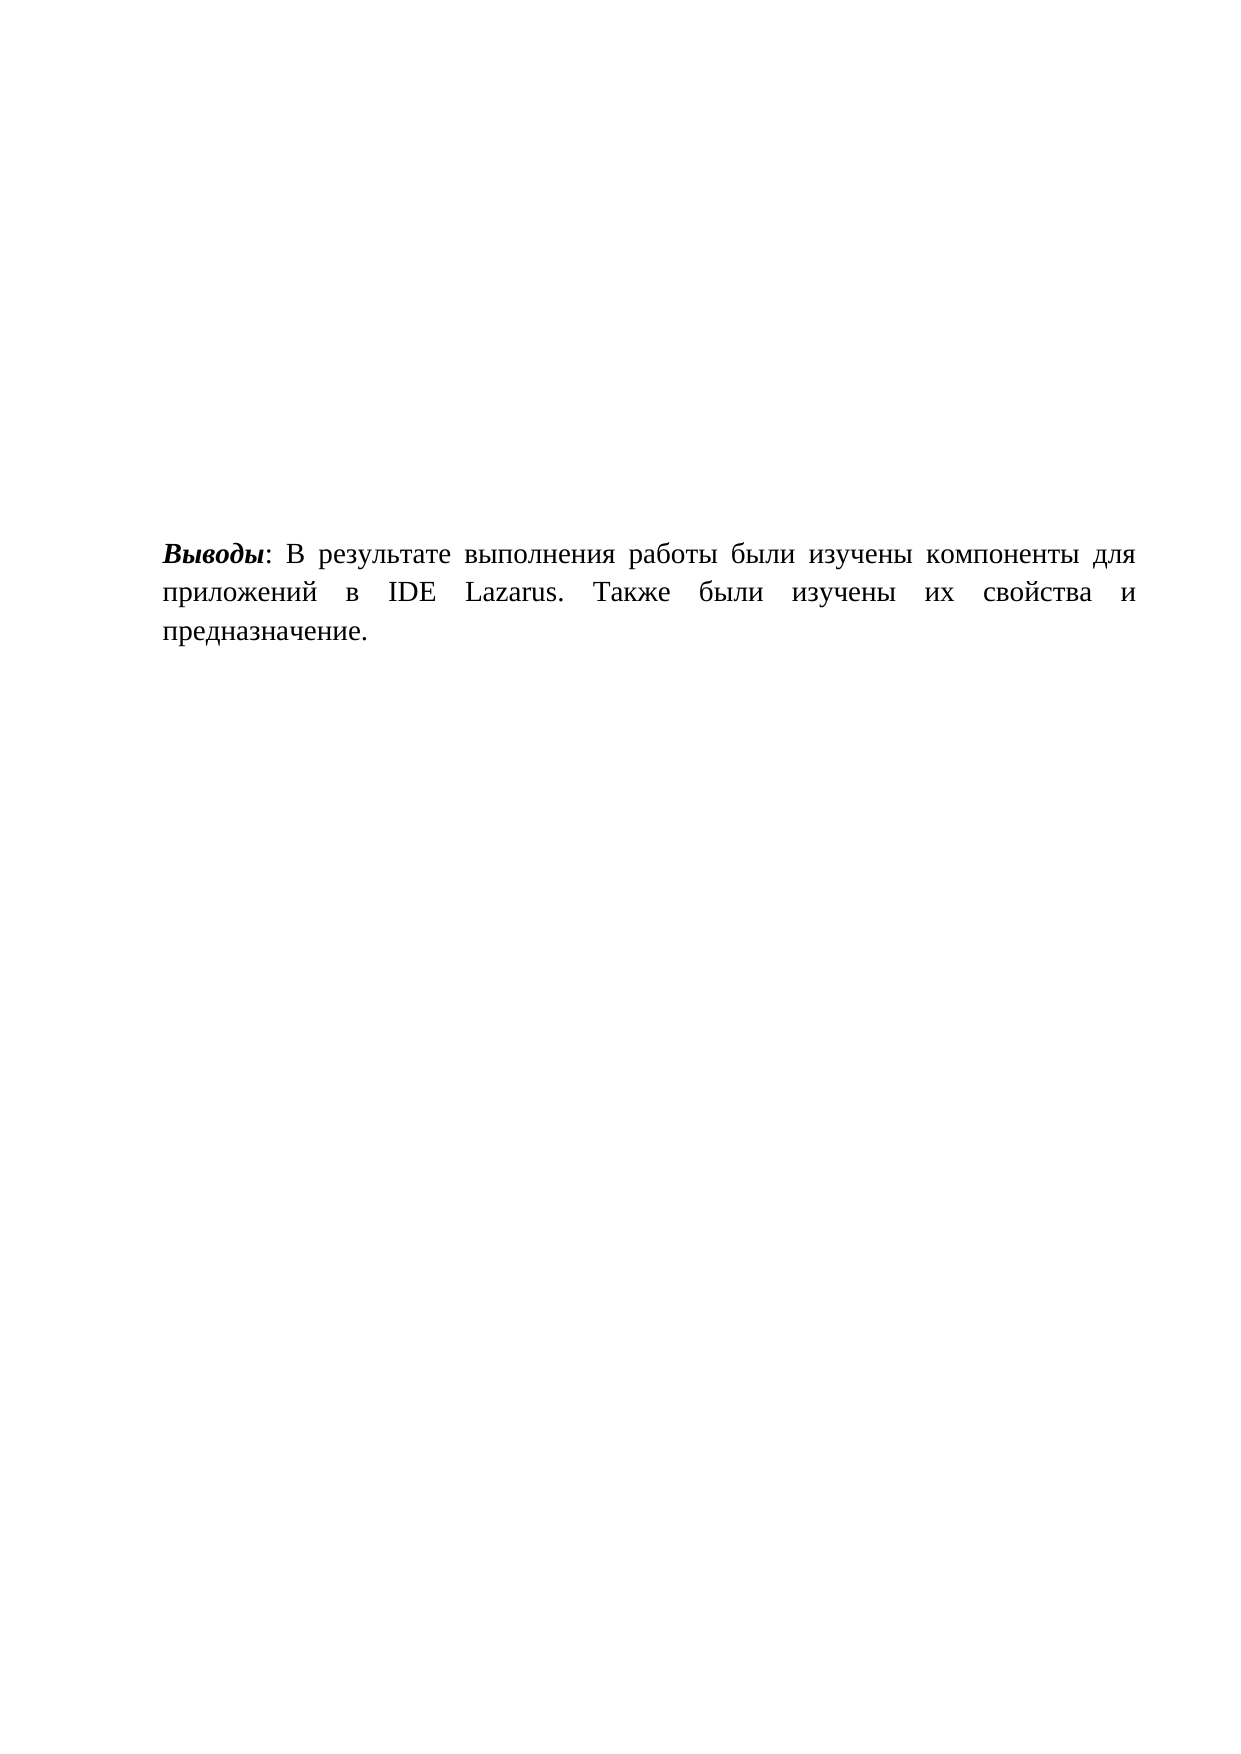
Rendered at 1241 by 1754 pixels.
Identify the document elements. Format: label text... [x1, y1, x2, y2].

list Выводы: В результате выполнения работы были изучены компоненты для приложений в IDE Lazarus. Также были изучены их свойства и предназначение. [162, 536, 1137, 646]
